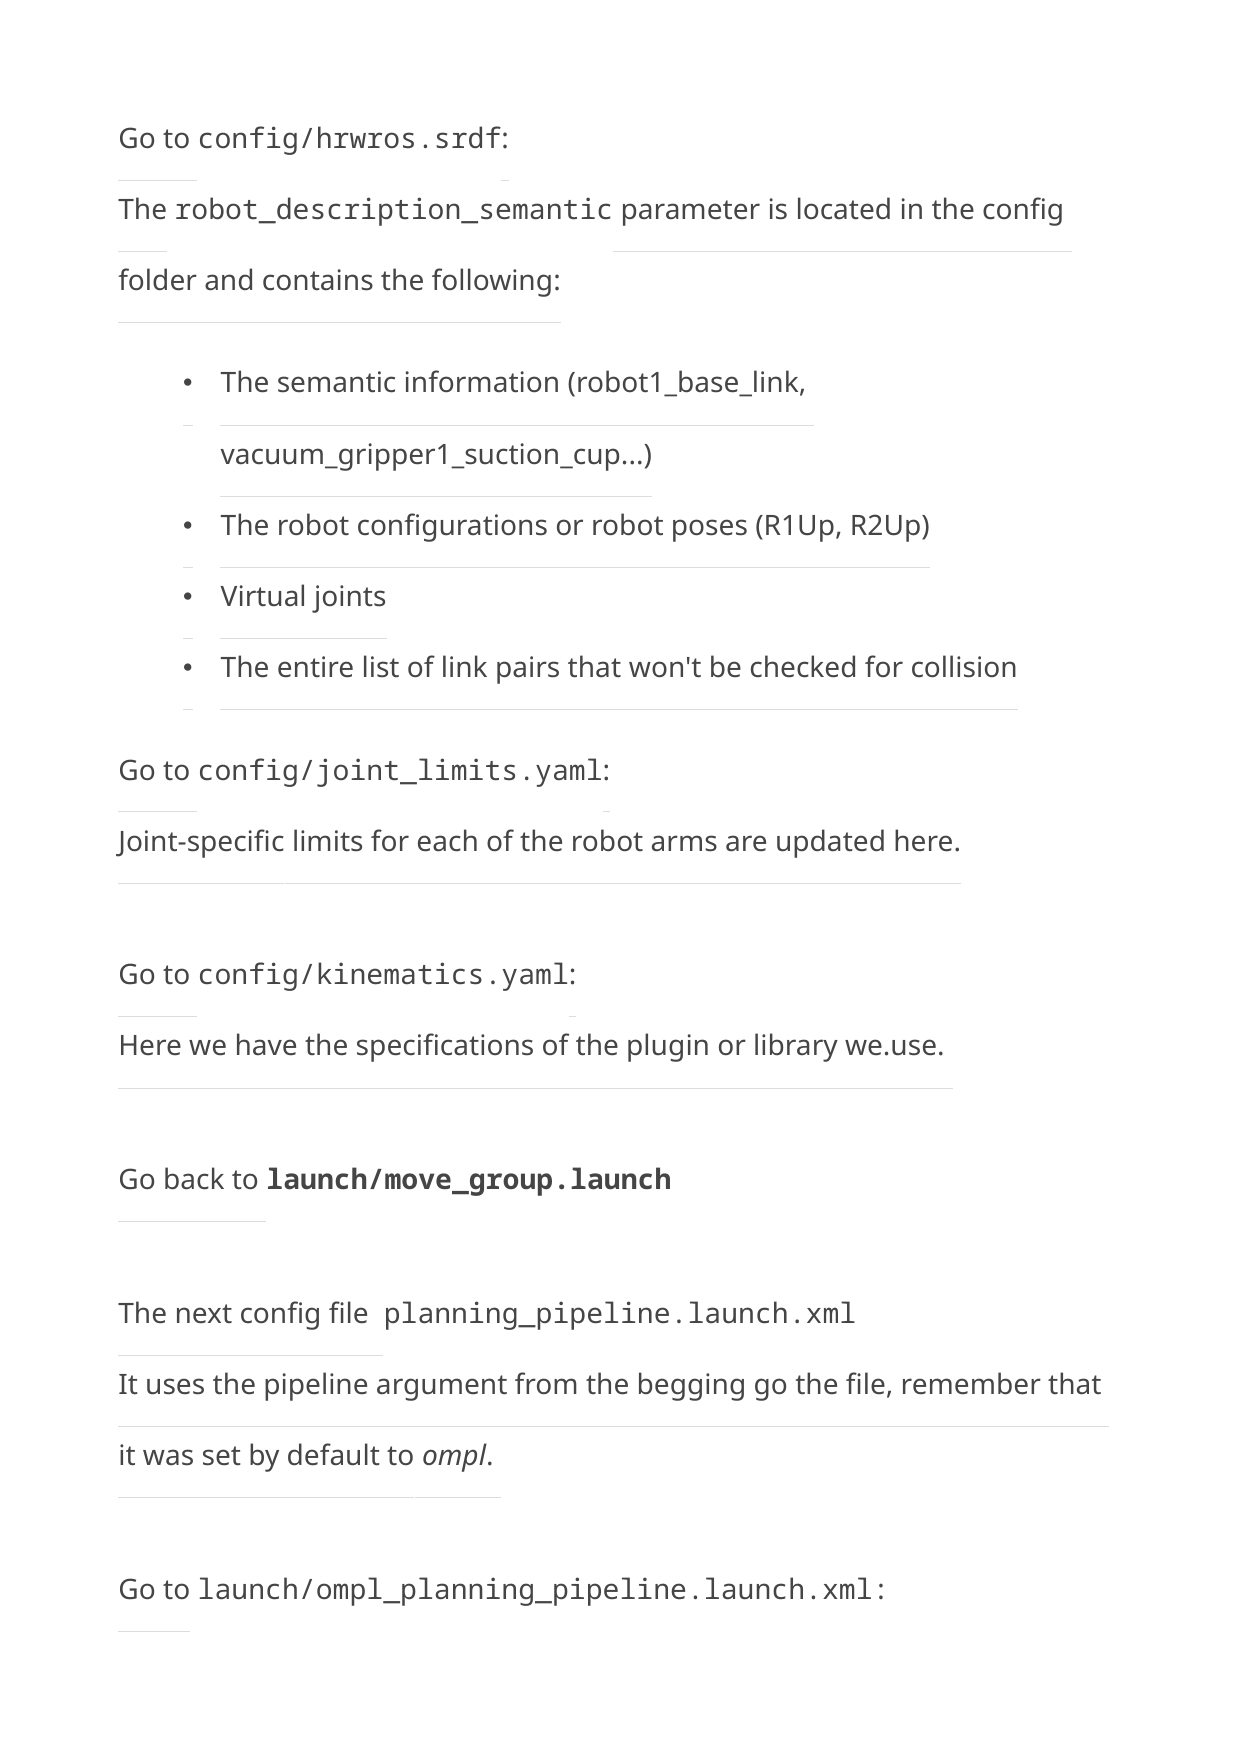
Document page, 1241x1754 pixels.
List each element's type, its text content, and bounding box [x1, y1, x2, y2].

text Go to config/hrwros.srdf: The robot_description_semantic parameter is located in the config folder and contains the following: [118, 118, 1122, 322]
list The robot configurations or robot poses (R1Up, R2Up) [183, 505, 1122, 567]
text Go to launch/ompl_planning_pipeline.launch.xml: [118, 1569, 1122, 1631]
list Virtual joints [183, 576, 1122, 638]
text The next config file planning_pipeline.launch.xml It uses the pipeline argument from the begging go the file, remember that it was set by default to ompl. [118, 1293, 1122, 1497]
text Go to config/kinematics.yaml: Here we have the specifications of the plugin or library we.use. [118, 954, 1122, 1088]
text Go to config/joint_limits.yaml: Joint-specific limits for each of the robot arms are updated here. [118, 750, 1122, 883]
text Go back to launch/move_group.launch [118, 1159, 1122, 1221]
list The semantic information (robot1_base_link, vacuum_gripper1_suction_cup...) [183, 363, 1122, 496]
list The entire list of link pairs that won't be checked for collision [183, 647, 1122, 709]
